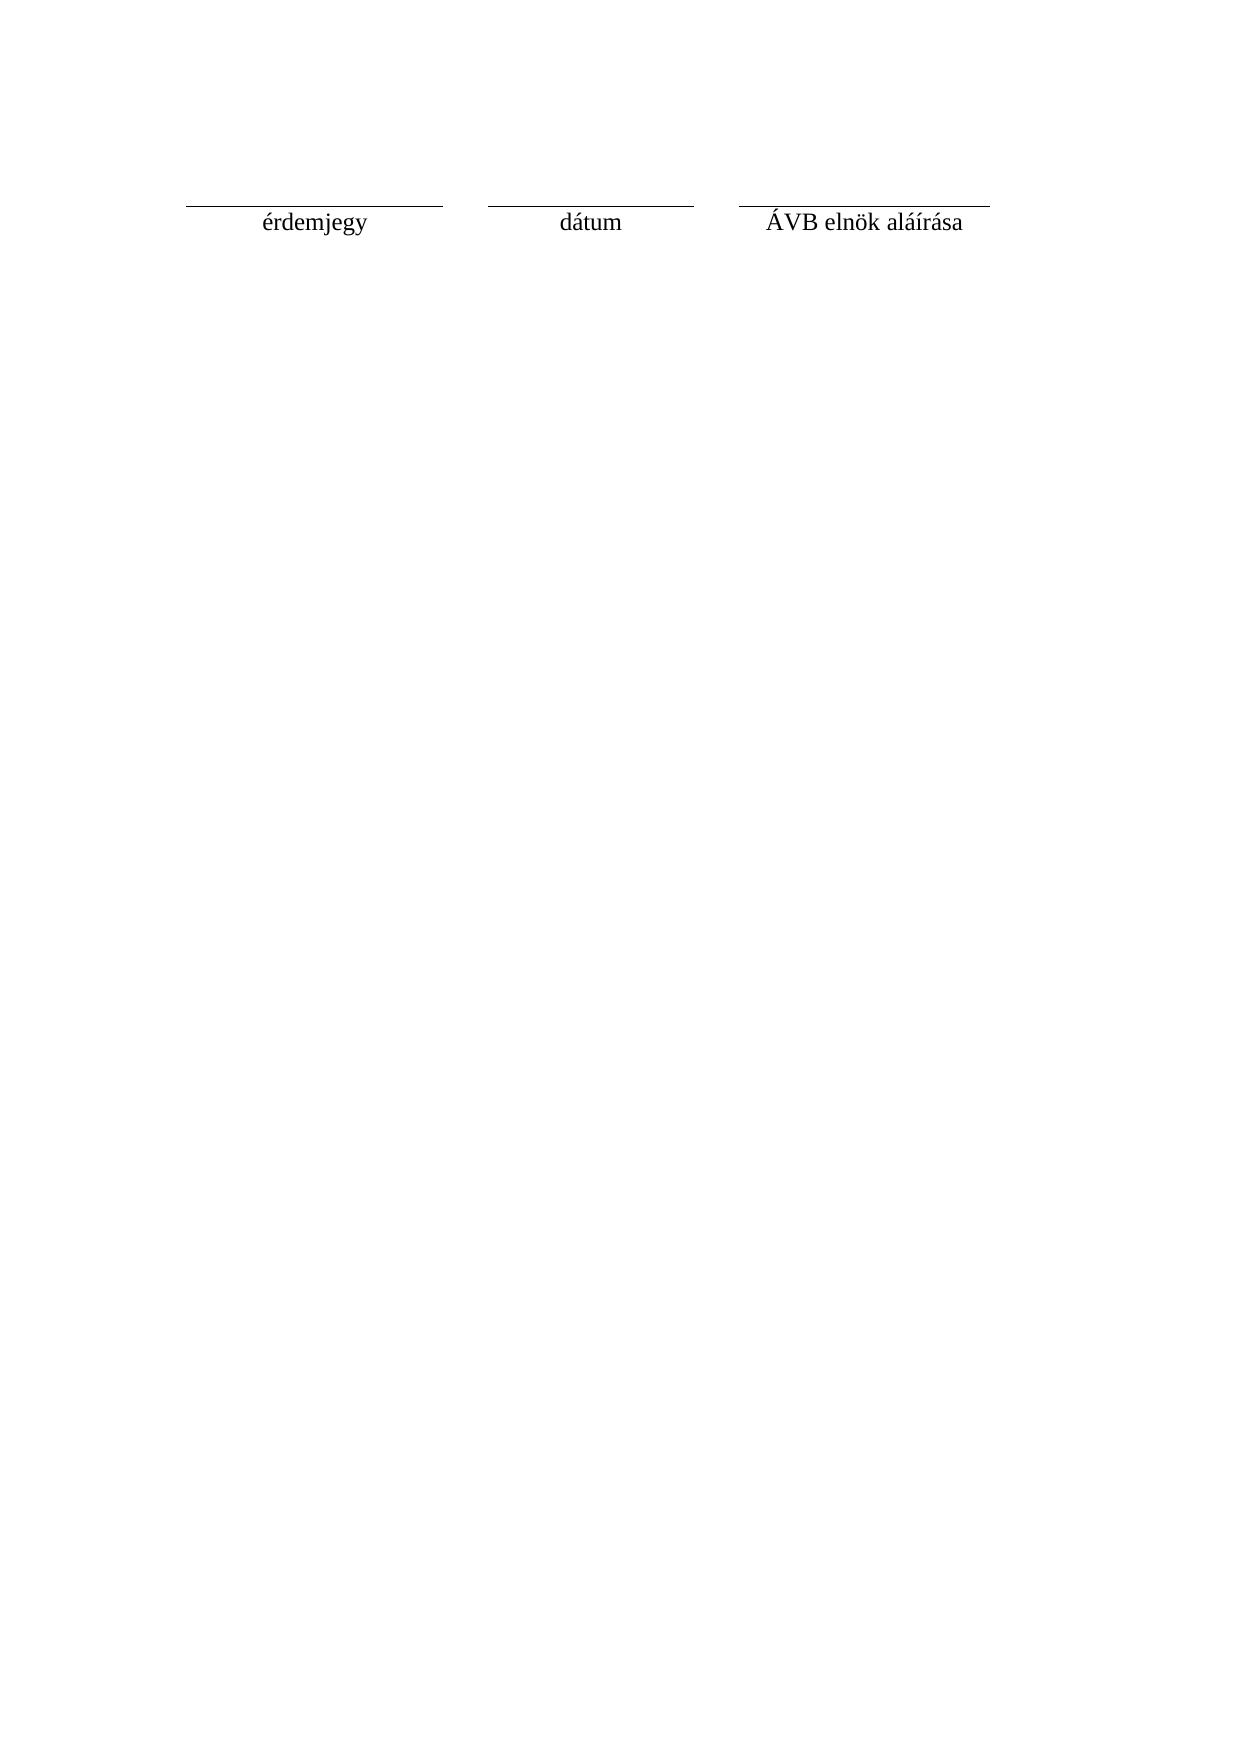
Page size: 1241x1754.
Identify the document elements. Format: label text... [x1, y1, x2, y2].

table_header dátum [488, 207, 694, 252]
table_header ÁVB elnök aláírása [739, 207, 989, 252]
table_header [990, 206, 1024, 252]
table_header [443, 206, 487, 252]
table_header [694, 206, 738, 252]
table_header érdemjegy [186, 207, 443, 252]
